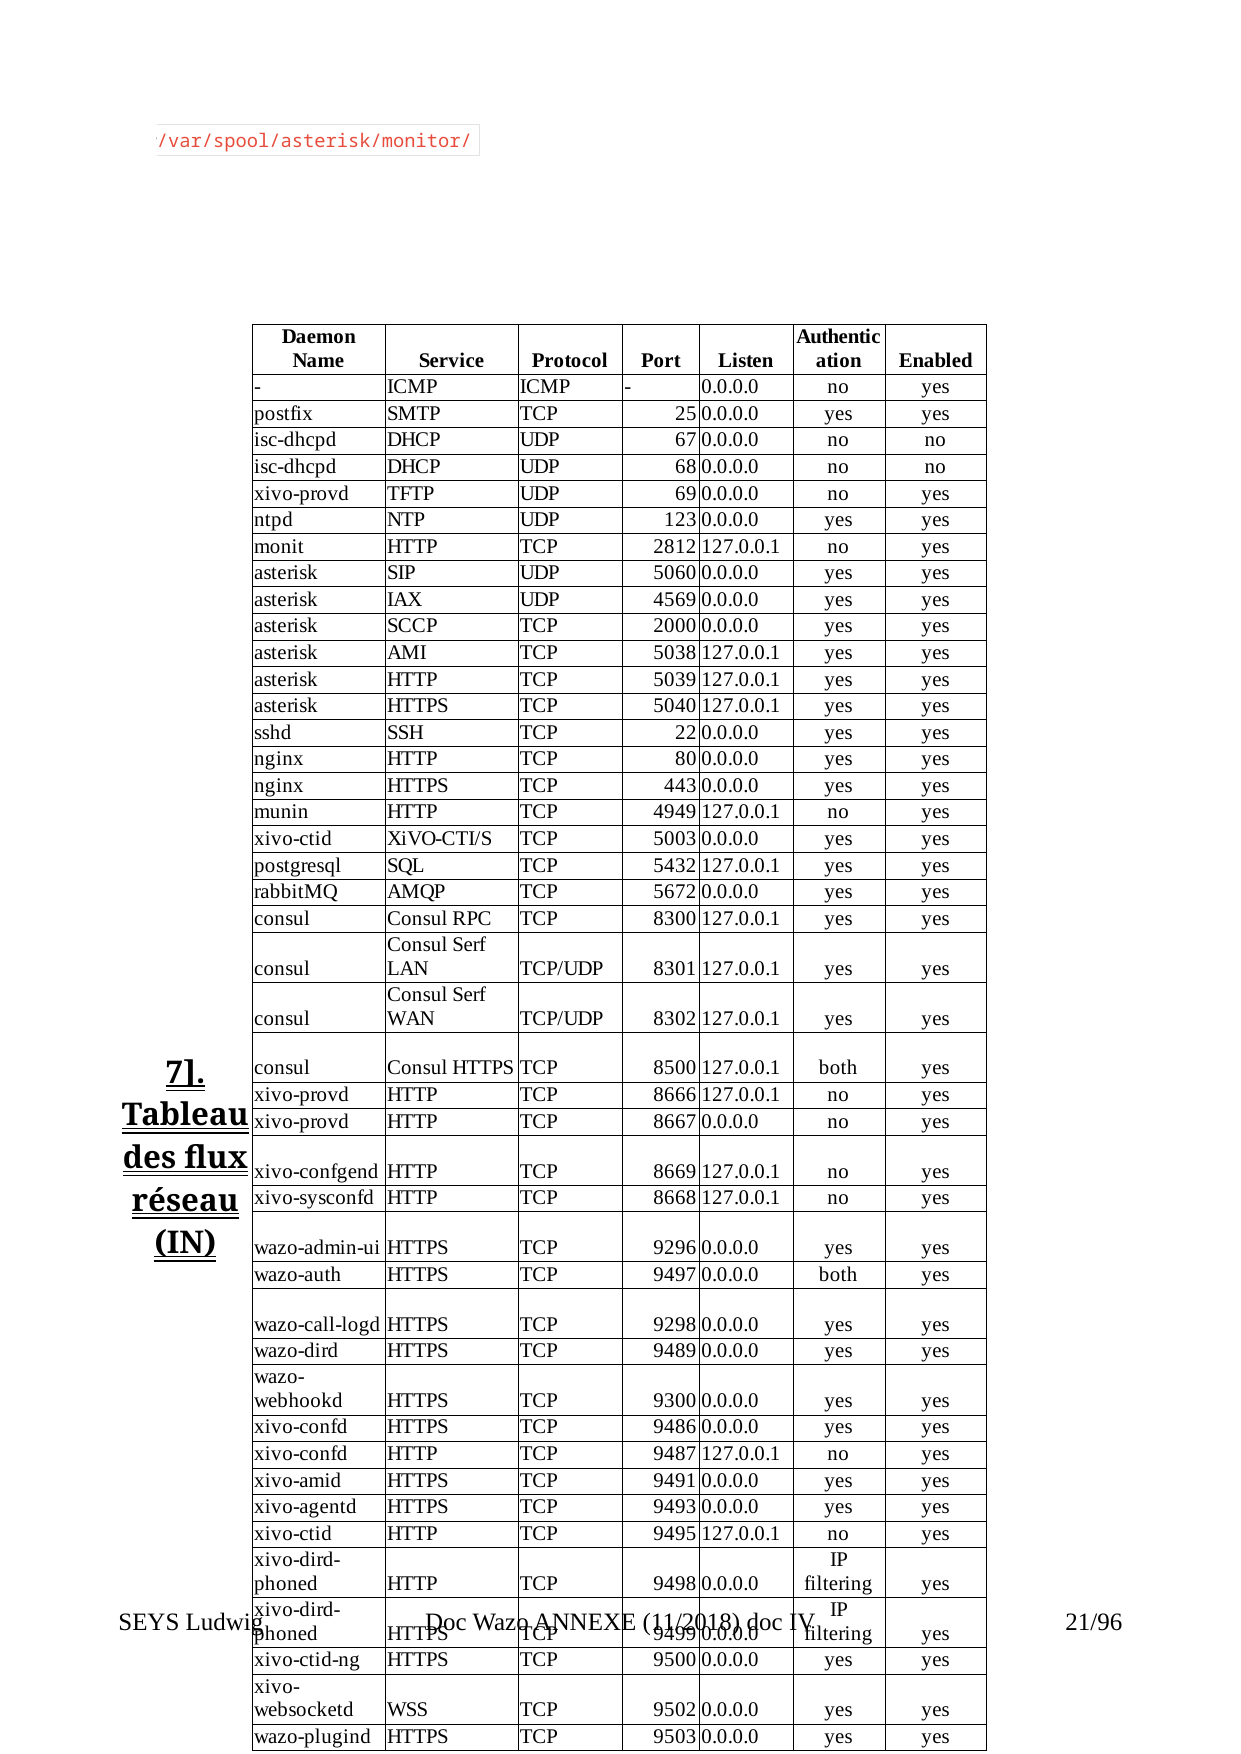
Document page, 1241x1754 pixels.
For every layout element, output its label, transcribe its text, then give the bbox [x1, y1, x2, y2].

text 7]. Tableau des flux réseau (IN) [794, 1186, 885, 1211]
text 7]. Tableau des flux réseau (IN) [886, 1083, 986, 1108]
text 7]. Tableau des flux réseau (IN) [886, 1109, 986, 1135]
text 7]. Tableau des flux réseau (IN) [886, 1136, 986, 1185]
text 7]. Tableau des flux réseau (IN) [794, 1050, 885, 1082]
text 7]. Tableau des flux réseau (IN) [886, 1212, 986, 1261]
text 7]. Tableau des flux réseau (IN) [700, 1136, 793, 1185]
text 7]. Tableau des flux réseau (IN) [253, 1186, 385, 1211]
text 7]. Tableau des flux réseau (IN) [886, 1050, 986, 1082]
text 7]. Tableau des flux réseau (IN) [386, 1136, 518, 1185]
text 7]. Tableau des flux réseau (IN) [700, 1109, 793, 1135]
text 7]. Tableau des flux réseau (IN) [700, 1186, 793, 1211]
text 7]. Tableau des flux réseau (IN) [886, 1186, 986, 1211]
text 7]. Tableau des flux réseau (IN) [623, 1050, 699, 1082]
text 7]. Tableau des flux réseau (IN) [623, 1212, 699, 1261]
text 7]. Tableau des flux réseau (IN) [519, 1109, 622, 1135]
text 7]. Tableau des flux réseau (IN) [623, 1083, 699, 1108]
text 7]. Tableau des flux réseau (IN) [700, 1050, 793, 1082]
text 7]. Tableau des flux réseau (IN) [253, 1212, 385, 1261]
text 7]. Tableau des flux réseau (IN) [386, 1083, 518, 1108]
text 7]. Tableau des flux réseau (IN) [987, 1050, 1122, 1263]
text 7]. Tableau des flux réseau (IN) [253, 1083, 385, 1108]
text 7]. Tableau des flux réseau (IN) [623, 1109, 699, 1135]
text 7]. Tableau des flux réseau (IN) [519, 1050, 622, 1082]
text 7]. Tableau des flux réseau (IN) [386, 1186, 518, 1211]
text 7]. Tableau des flux réseau (IN) [253, 1136, 385, 1185]
list /var/spool/asterisk/monitor/ [156, 118, 1122, 156]
text 7]. Tableau des flux réseau (IN) [519, 1083, 622, 1108]
text 7]. Tableau des flux réseau (IN) [253, 1050, 385, 1082]
text 7]. Tableau des flux réseau (IN) [386, 1212, 518, 1261]
text 7]. Tableau des flux réseau (IN) [519, 1136, 622, 1185]
text 7]. Tableau des flux réseau (IN) [118, 1050, 252, 1263]
text 7]. Tableau des flux réseau (IN) [700, 1083, 793, 1108]
text 7]. Tableau des flux réseau (IN) [700, 1212, 793, 1261]
text 7]. Tableau des flux réseau (IN) [386, 1050, 518, 1082]
text 7]. Tableau des flux réseau (IN) [794, 1136, 885, 1185]
text 7]. Tableau des flux réseau (IN) [623, 1136, 699, 1185]
text 7]. Tableau des flux réseau (IN) [253, 1109, 385, 1135]
text 7]. Tableau des flux réseau (IN) [386, 1109, 518, 1135]
text 7]. Tableau des flux réseau (IN) [794, 1083, 885, 1108]
text 7]. Tableau des flux réseau (IN) [519, 1212, 622, 1261]
text 7]. Tableau des flux réseau (IN) [519, 1186, 622, 1211]
text 7]. Tableau des flux réseau (IN) [623, 1186, 699, 1211]
text 7]. Tableau des flux réseau (IN) [794, 1109, 885, 1135]
text 7]. Tableau des flux réseau (IN) [794, 1212, 885, 1261]
